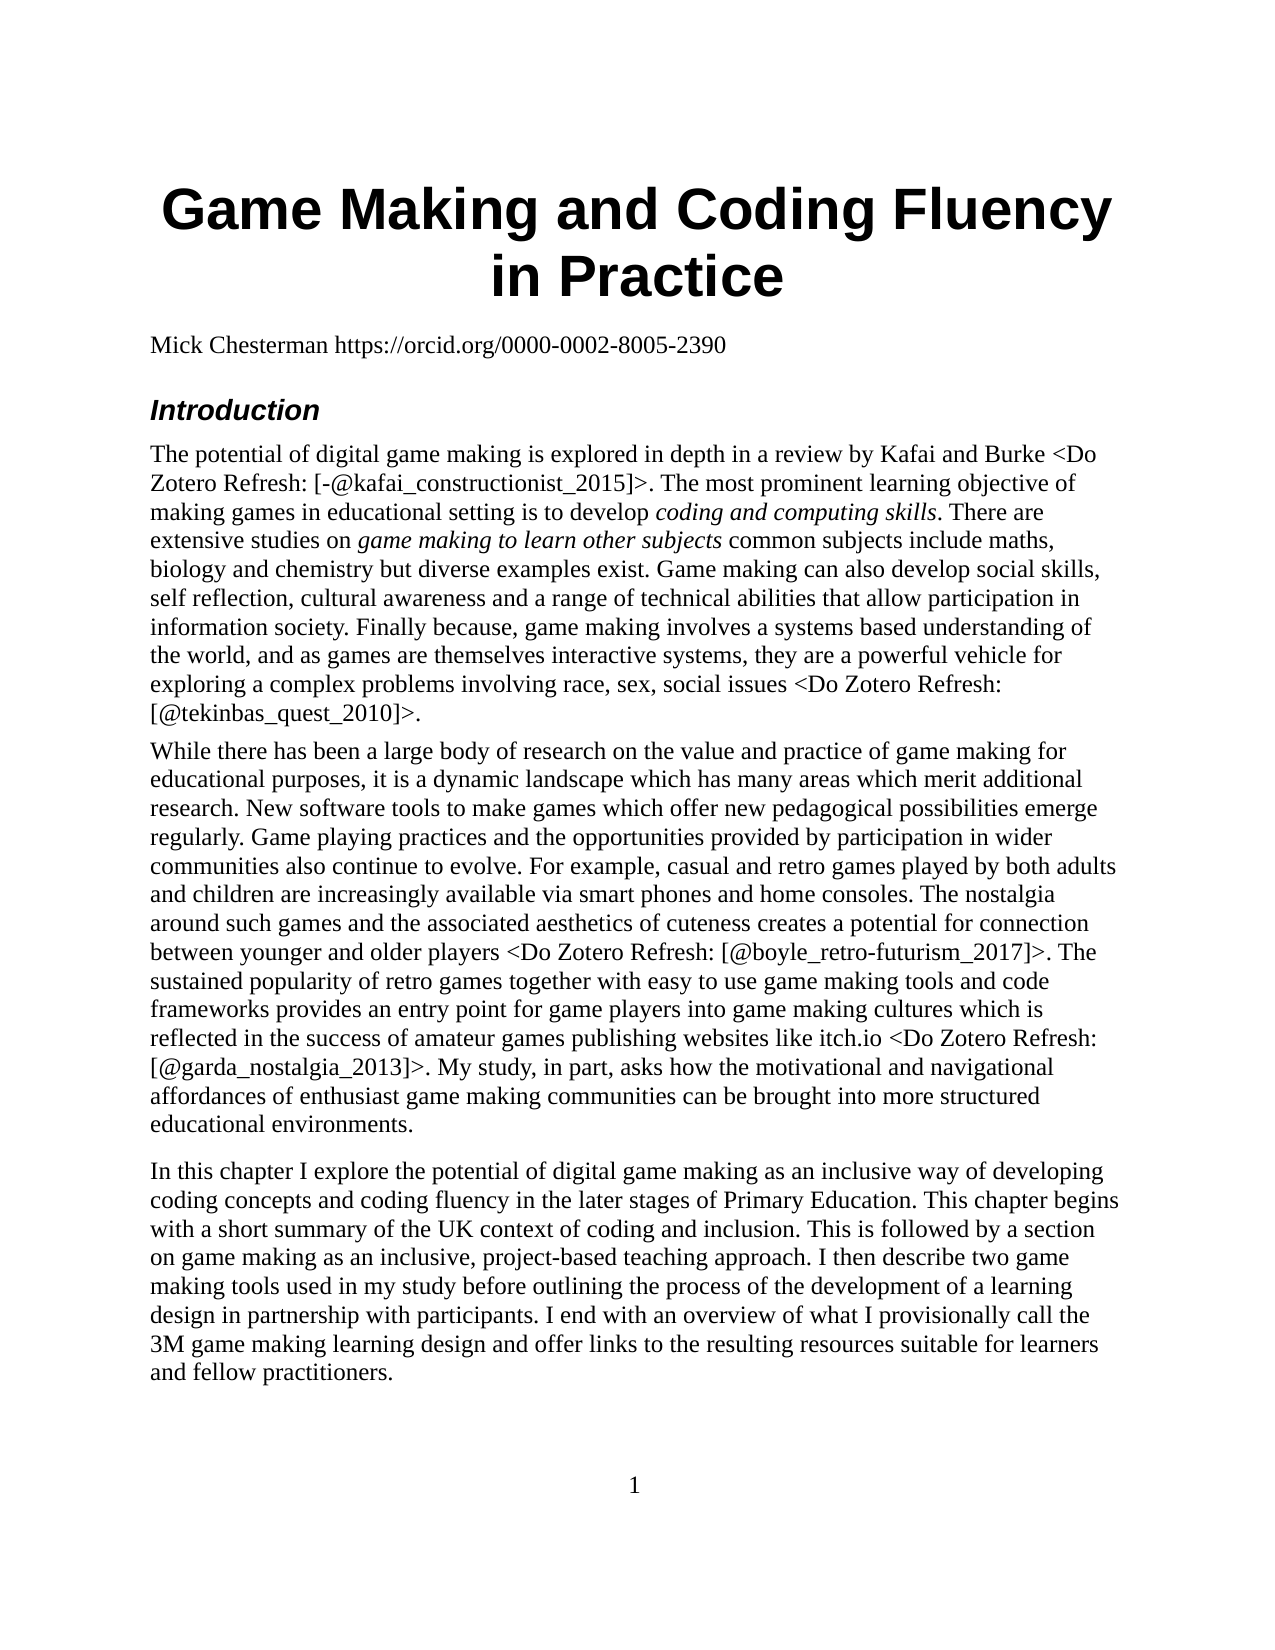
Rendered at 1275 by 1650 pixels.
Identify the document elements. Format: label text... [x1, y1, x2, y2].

subtitle Introduction [150, 393, 1125, 427]
text Mick Chesterman https://orcid.org/0000-0002-8005-2390 [150, 331, 1125, 359]
text The potential of digital game making is explored in depth in a review by Kafai and Burke <Do Zotero Refresh: [-@kafai_constructionist_2015]>. The most prominent learning objective of making games in educational setting is to develop coding and computing skills. There are extensive studies on game making to learn other subjects common subjects include maths, biology and chemistry but diverse examples exist. Game making can also develop social skills, self reflection, cultural awareness and a range of technical abilities that allow participation in information society. Finally because, game making involves a systems based understanding of the world, and as games are themselves interactive systems, they are a powerful vehicle for exploring a complex problems involving race, sex, social issues <Do Zotero Refresh: [@tekinbas_quest_2010]>. [150, 439, 1125, 727]
text In this chapter I explore the potential of digital game making as an inclusive way of developing coding concepts and coding fluency in the later stages of Primary Education. This chapter begins with a short summary of the UK context of coding and inclusion. This is followed by a section on game making as an inclusive, project-based teaching approach. I then describe two game making tools used in my study before outlining the process of the development of a learning design in partnership with participants. I end with an overview of what I provisionally call the 3M game making learning design and offer links to the resulting resources suitable for learners and fellow practitioners. [150, 1156, 1125, 1386]
title Game Making and Coding Fluency in Practice [150, 175, 1125, 309]
text While there has been a large body of research on the value and practice of game making for educational purposes, it is a dynamic landscape which has many areas which merit additional research. New software tools to make games which offer new pedagogical possibilities emerge regularly. Game playing practices and the opportunities provided by participation in wider communities also continue to evolve. For example, casual and retro games played by both adults and children are increasingly available via smart phones and home consoles. The nostalgia around such games and the associated aesthetics of cuteness creates a potential for connection between younger and older players <Do Zotero Refresh: [@boyle_retro-futurism_2017]>. The sustained popularity of retro games together with easy to use game making tools and code frameworks provides an entry point for game players into game making cultures which is reflected in the success of amateur games publishing websites like itch.io <Do Zotero Refresh: [@garda_nostalgia_2013]>. My study, in part, asks how the motivational and navigational affordances of enthusiast game making communities can be brought into more structured educational environments. [150, 736, 1125, 1138]
